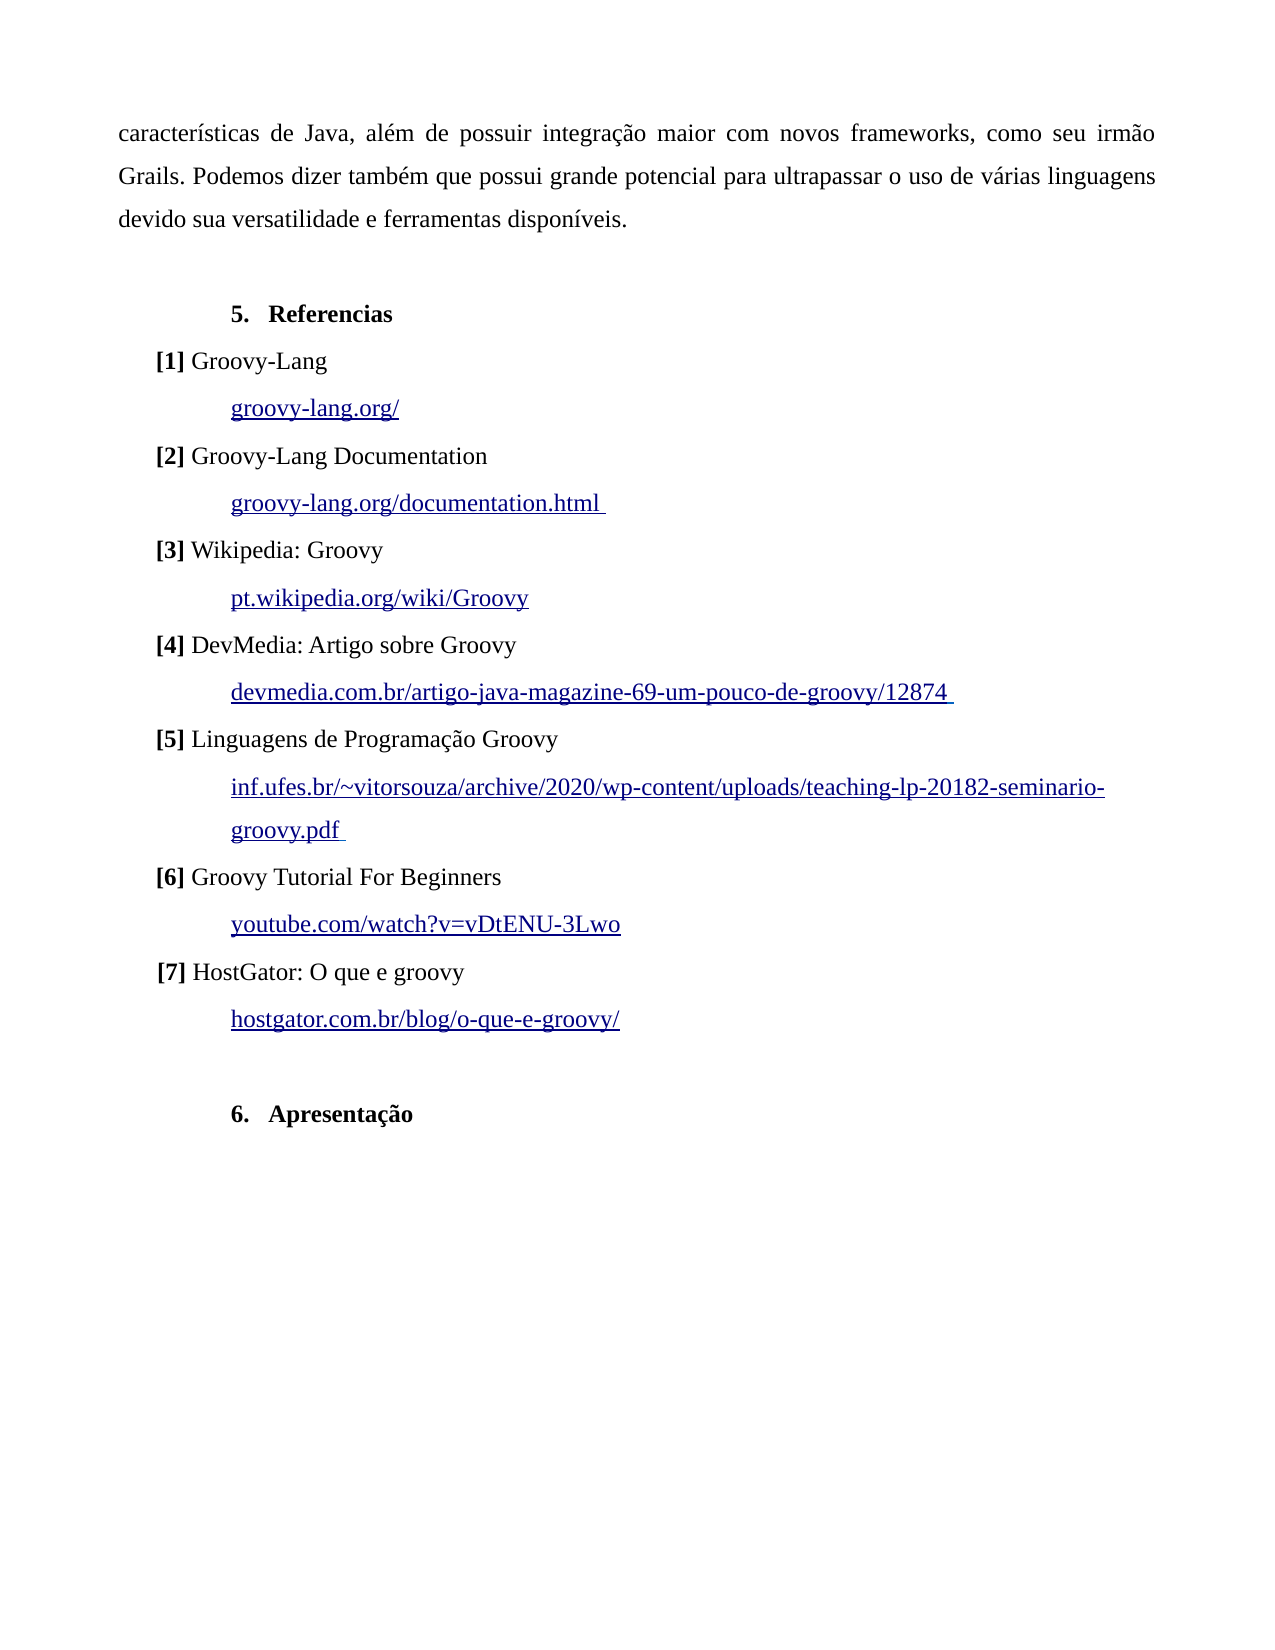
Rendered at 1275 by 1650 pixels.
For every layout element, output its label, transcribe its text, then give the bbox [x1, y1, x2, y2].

text devmedia.com.br/artigo-java-magazine-69-um-pouco-de-groovy/12874 [231, 677, 1157, 706]
list Apresentação [231, 1099, 1157, 1127]
text groovy-lang.org/documentation.html [231, 488, 1157, 517]
text [7] HostGator: O que e groovy [118, 957, 1157, 986]
text [4] DevMedia: Artigo sobre Groovy [156, 630, 1157, 659]
text [5] Linguagens de Programação Groovy [156, 724, 1157, 753]
text hostgator.com.br/blog/o-que-e-groovy/ [157, 1004, 1157, 1033]
text [3] Wikipedia: Groovy [156, 535, 1157, 564]
text [1] Groovy-Lang [156, 346, 1157, 375]
text características de Java, além de possuir integração maior com novos frameworks, como seu irmão Grails. Podemos dizer também que possui grande potencial para ultrapassar o uso de várias linguagens devido sua versatilidade e ferramentas disponíveis. [118, 118, 1157, 233]
list Referencias [231, 299, 1157, 328]
text [6] Groovy Tutorial For Beginners [156, 862, 1157, 891]
text [2] Groovy-Lang Documentation [156, 441, 1157, 469]
text inf.ufes.br/~vitorsouza/archive/2020/wp-content/uploads/teaching-lp-20182-seminario-groovy.pdf [231, 772, 1157, 844]
text pt.wikipedia.org/wiki/Groovy [231, 583, 1157, 611]
text youtube.com/watch?v=vDtENU-3Lwo [157, 909, 1157, 938]
text groovy-lang.org/ [231, 393, 1157, 422]
